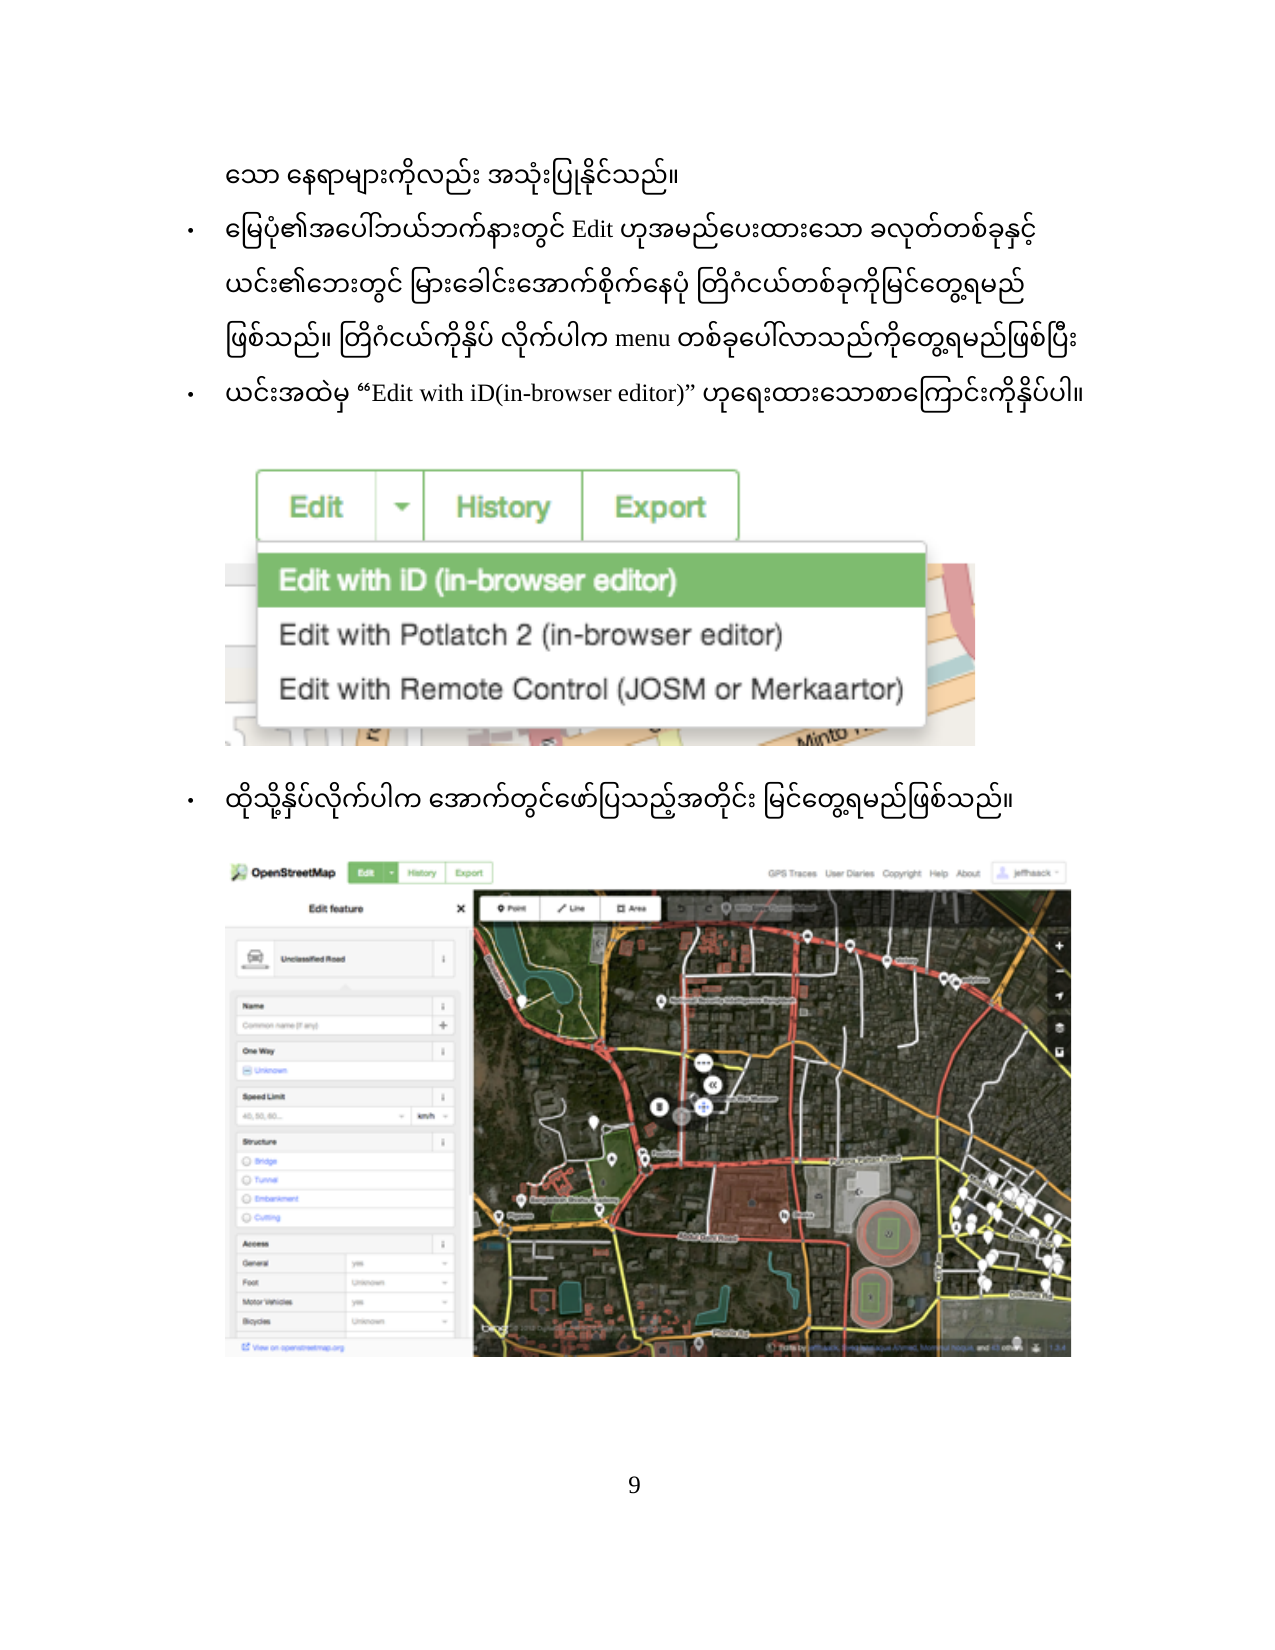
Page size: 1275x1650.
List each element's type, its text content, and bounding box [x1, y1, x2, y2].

picture [225, 857, 1072, 1357]
picture [225, 451, 976, 746]
list ထိုသို့နှိပ်လိုက်ပါက အောက်တွင်ဖော်ပြသည့်အတိုင်း မြင်တွေ့ရမည်ဖြစ်သည်။ [187, 774, 1125, 829]
list ယင်းအထဲမှ “Edit with iD(in-browser editor)” ဟုရေးထားသောစာကြောင်းကိုနှိပ်ပါ။ [187, 368, 1125, 423]
list သော နေရာများကိုလည်း အသုံးပြုနိုင်သည်။ [187, 150, 1125, 204]
list မြေပုံ၏အပေါ်ဘယ်ဘက်နားတွင် Edit ဟုအမည်ပေးထားသော ခလုတ်တစ်ခုနှင့် ယင်း၏ဘေးတွင် မြားခေါင်းအောက်စိုက်နေပုံ တြိဂံငယ်တစ်ခုကိုမြင်တွေ့ရမည်ဖြစ်သည်။ တြိဂံငယ်ကိုနှိပ် လိုက်ပါက menu တစ်ခုပေါ်လာသည်ကိုတွေ့ရမည်ဖြစ်ပြီး [187, 204, 1125, 368]
